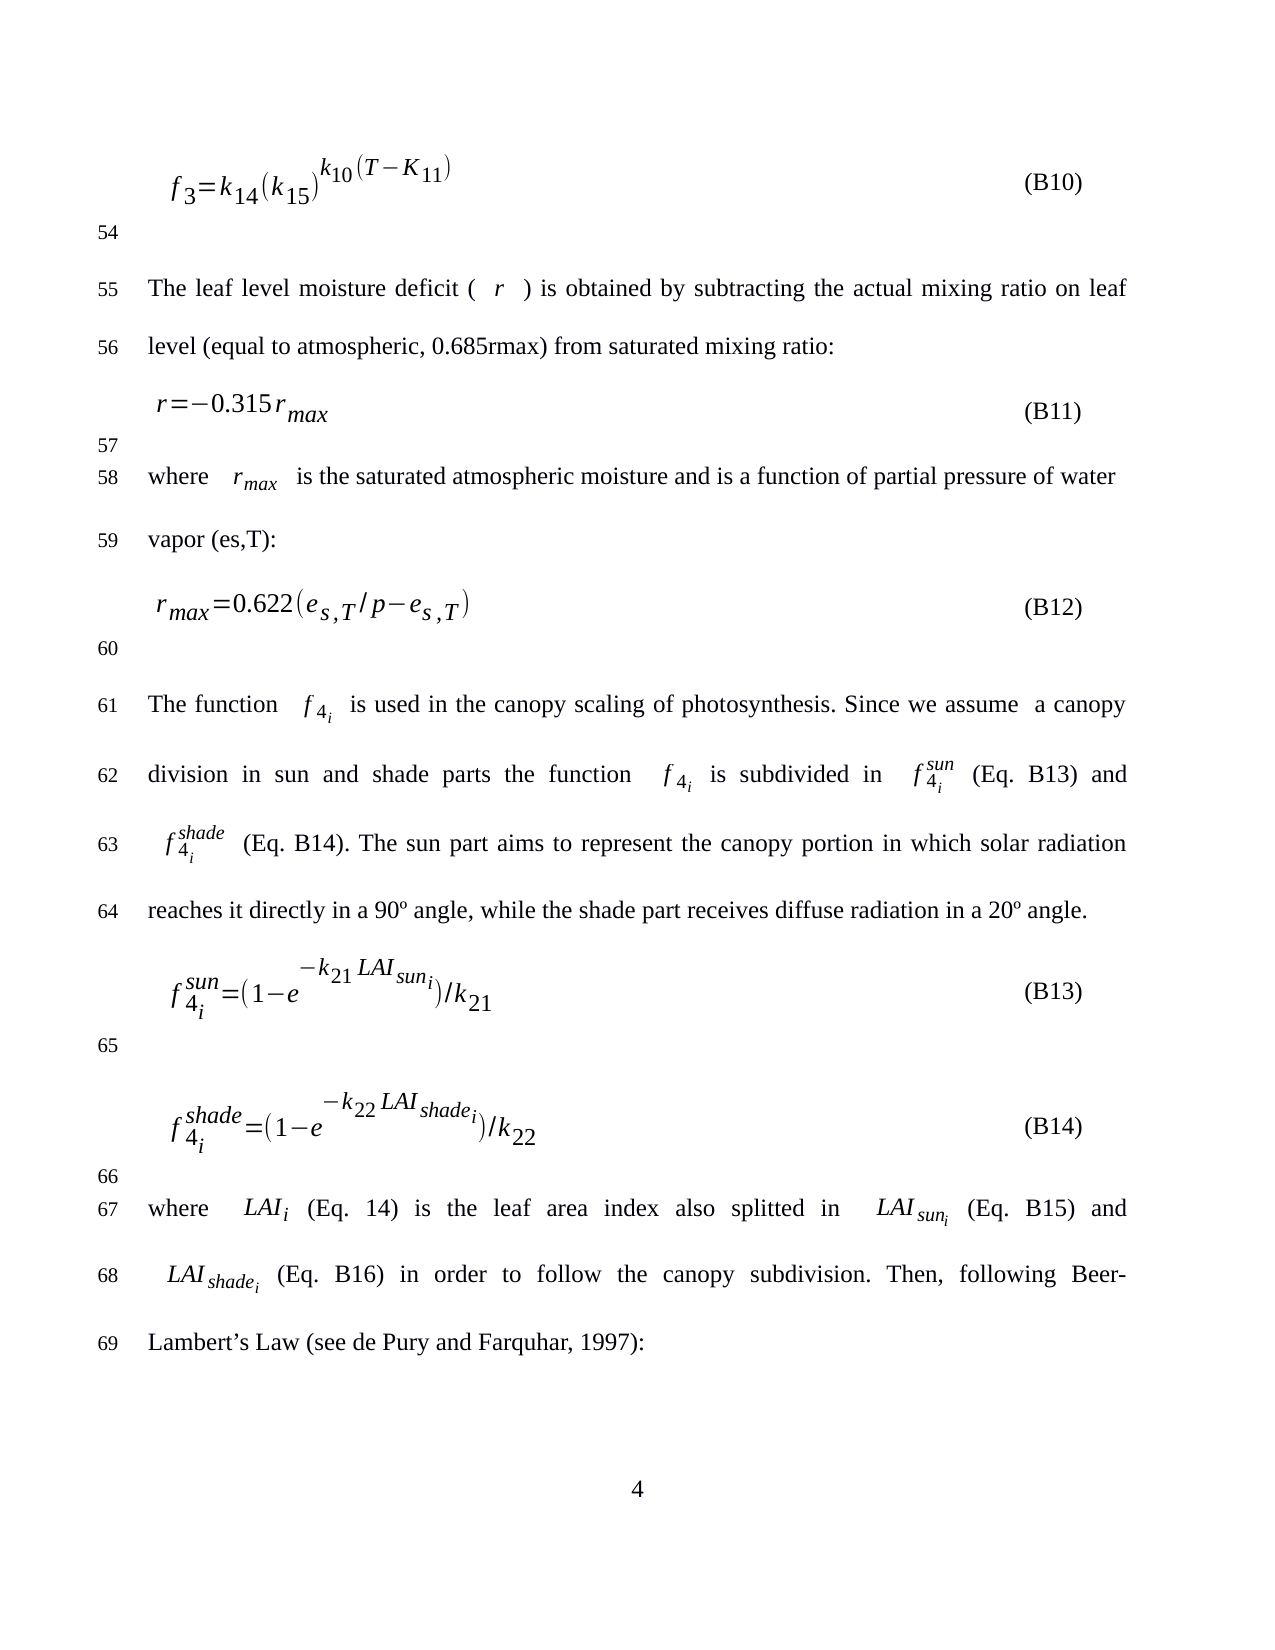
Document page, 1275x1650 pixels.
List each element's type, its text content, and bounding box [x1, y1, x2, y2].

table_header (B10) [1019, 148, 1127, 216]
table_header (B12) [1019, 582, 1127, 632]
table_header [148, 953, 1018, 1029]
text where is the saturated atmospheric moisture and is a function of partial pressure of water vapor (es,T): [148, 461, 1127, 553]
table_header (B14) [1019, 1087, 1127, 1164]
table_header [151, 582, 1018, 632]
table_header (B13) [1019, 953, 1127, 1029]
text where (Eq. 14) is the leaf area index also splitted in (Eq. B15) and(Eq. B16) in order to follow the canopy subdivision. Then, following Beer-Lambert’s Law (see de Pury and Farquhar, 1997): [148, 1193, 1127, 1355]
table_header [148, 148, 1018, 216]
text The leaf level moisture deficit () is obtained by subtracting the actual mixing ratio on leaf level (equal to atmospheric, 0.685rmax) from saturated mixing ratio: [148, 273, 1127, 359]
table_header [148, 1087, 1018, 1164]
table_header (B11) [1019, 388, 1127, 433]
text The function is used in the canopy scaling of photosynthesis. Since we assume a canopy division in sun and shade parts the function is subdivided in (Eq. B13) and (Eq. B14). The sun part aims to represent the canopy portion in which solar radiation reaches it directly in a 90º angle, while the shade part receives diffuse radiation in a 20º angle. [148, 689, 1127, 924]
table_header [151, 388, 1018, 433]
